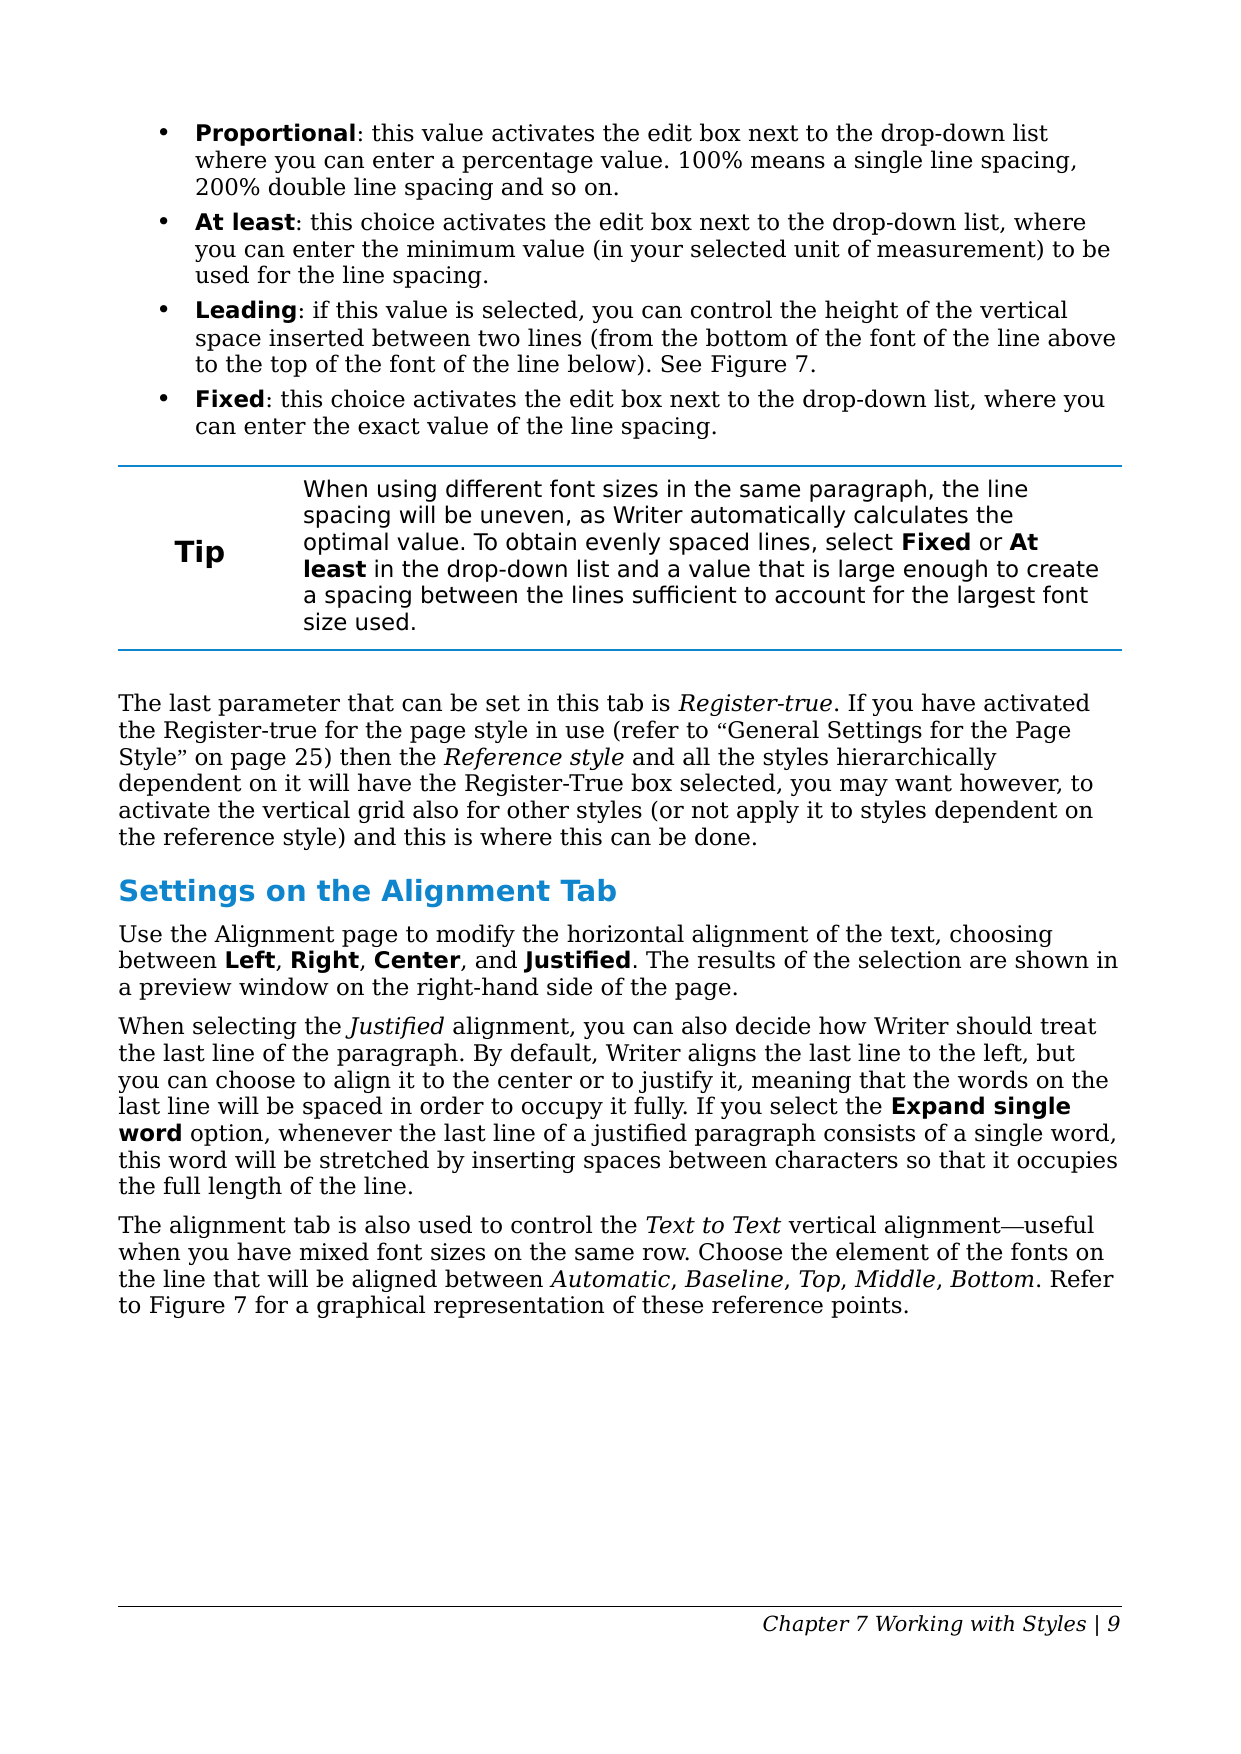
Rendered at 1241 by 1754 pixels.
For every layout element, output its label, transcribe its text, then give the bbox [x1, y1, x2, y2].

list Leading: if this value is selected, you can control the height of the vertical space inserted between two lines (from the bottom of the font of the line above to the top of the font of the line below). See Figure 7. [156, 296, 1122, 378]
table_header Tip [118, 467, 281, 649]
table_header When using different font sizes in the same paragraph, the line spacing will be uneven, as Writer automatically calculates the optimal value. To obtain evenly spaced lines, select Fixed or At least in the drop-down list and a value that is large enough to create a spacing between the lines sufficient to account for the largest font size used. [281, 467, 1122, 649]
text Use the Alignment page to modify the horizontal alignment of the text, choosing between Left, Right, Center, and Justified. The results of the selection are shown in a preview window on the right-hand side of the page. [118, 921, 1122, 1001]
list Proportional: this value activates the edit box next to the drop-down list where you can enter a percentage value. 100% means a single line spacing, 200% double line spacing and so on. [156, 118, 1122, 201]
list At least: this choice activates the edit box next to the drop-down list, where you can enter the minimum value (in your selected unit of measurement) to be used for the line spacing. [156, 207, 1122, 289]
text The last parameter that can be set in this tab is Register-true. If you have activated the Register-true for the page style in use (refer to “General Settings for the Page Style” on page 25) then the Reference style and all the styles hierarchically dependent on it will have the Register-True box selected, you may want however, to activate the vertical grid also for other styles (or not apply it to styles dependent on the reference style) and this is where this can be done. [118, 690, 1122, 850]
text The alignment tab is also used to control the Text to Text vertical alignment—useful when you have mixed font sizes on the same row. Choose the element of the fonts on the line that will be aligned between Automatic, Baseline, Top, Middle, Bottom. Refer to Figure 7 for a graphical representation of these reference points. [118, 1213, 1122, 1319]
list Fixed: this choice activates the edit box next to the drop-down list, where you can enter the exact value of the line spacing. [156, 384, 1122, 440]
text When selecting the Justified alignment, you can also decide how Writer should treat the last line of the paragraph. By default, Writer aligns the last line to the left, but you can choose to align it to the center or to justify it, meaning that the words on the last line will be spaced in order to occupy it fully. If you select the Expand single word option, whenever the last line of a justified paragraph consists of a single word, this word will be stretched by inserting spaces between characters so that it occupies the full length of the line. [118, 1013, 1122, 1200]
subtitle Settings on the Alignment Tab [118, 874, 1122, 908]
